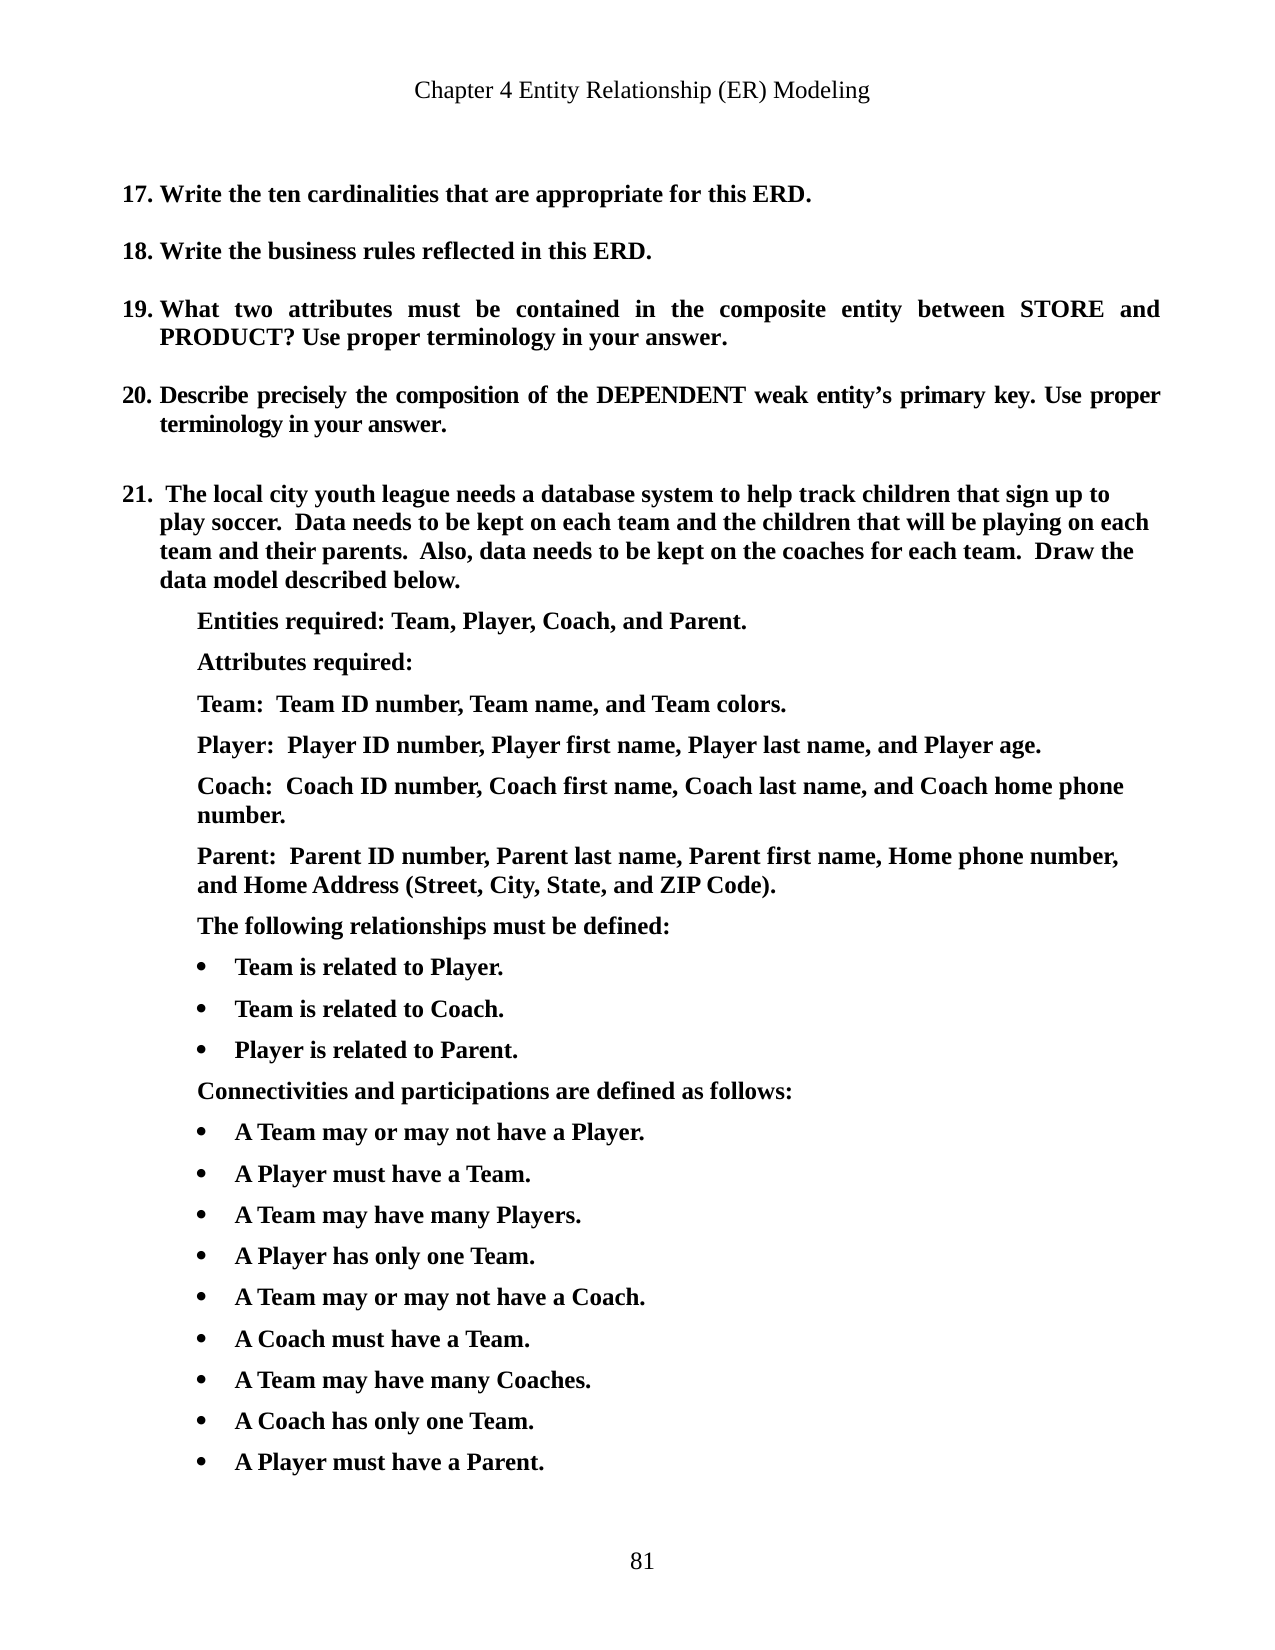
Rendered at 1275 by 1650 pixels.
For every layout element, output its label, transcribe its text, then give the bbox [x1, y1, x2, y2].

list A Team may have many Coaches. [197, 1365, 1162, 1394]
list A Team may have many Players. [197, 1200, 1162, 1229]
list Player: Player ID number, Player first name, Player last name, and Player age. [197, 730, 1162, 759]
list What two attributes must be contained in the composite entity between STORE and PRODUCT? Use proper terminology in your answer. [122, 294, 1162, 351]
list Parent: Parent ID number, Parent last name, Parent first name, Home phone number, and Home Address (Street, City, State, and ZIP Code). [197, 841, 1162, 899]
list Team is related to Player. [197, 952, 1162, 981]
list Connectivities and participations are defined as follows: [197, 1076, 1162, 1105]
list A Coach has only one Team. [197, 1406, 1162, 1435]
list The following relationships must be defined: [197, 911, 1162, 940]
list Entities required: Team, Player, Coach, and Parent. [197, 606, 1162, 635]
list Player is related to Parent. [197, 1035, 1162, 1064]
list Describe precisely the composition of the DEPENDENT weak entity’s primary key. Use proper terminology in your answer. [122, 380, 1162, 437]
list Team is related to Coach. [197, 994, 1162, 1022]
list A Player has only one Team. [197, 1241, 1162, 1270]
list A Player must have a Team. [197, 1159, 1162, 1187]
list A Player must have a Parent. [197, 1447, 1162, 1476]
list Attributes required: [197, 647, 1162, 676]
list Coach: Coach ID number, Coach first name, Coach last name, and Coach home phone number. [197, 771, 1162, 829]
list Write the business rules reflected in this ERD. [122, 236, 1162, 265]
list A Coach must have a Team. [197, 1324, 1162, 1352]
list A Team may or may not have a Player. [197, 1117, 1162, 1146]
list Team: Team ID number, Team name, and Team colors. [197, 689, 1162, 717]
list Write the ten cardinalities that are appropriate for this ERD. [122, 179, 1162, 207]
list A Team may or may not have a Coach. [197, 1282, 1162, 1311]
list 21. The local city youth league needs a database system to help track children that sign up to play soccer. Data needs to be kept on each team and the children that will be playing on each team and their parents. Also, data needs to be kept on the coaches for each team. Draw the data model described below. [122, 479, 1162, 594]
